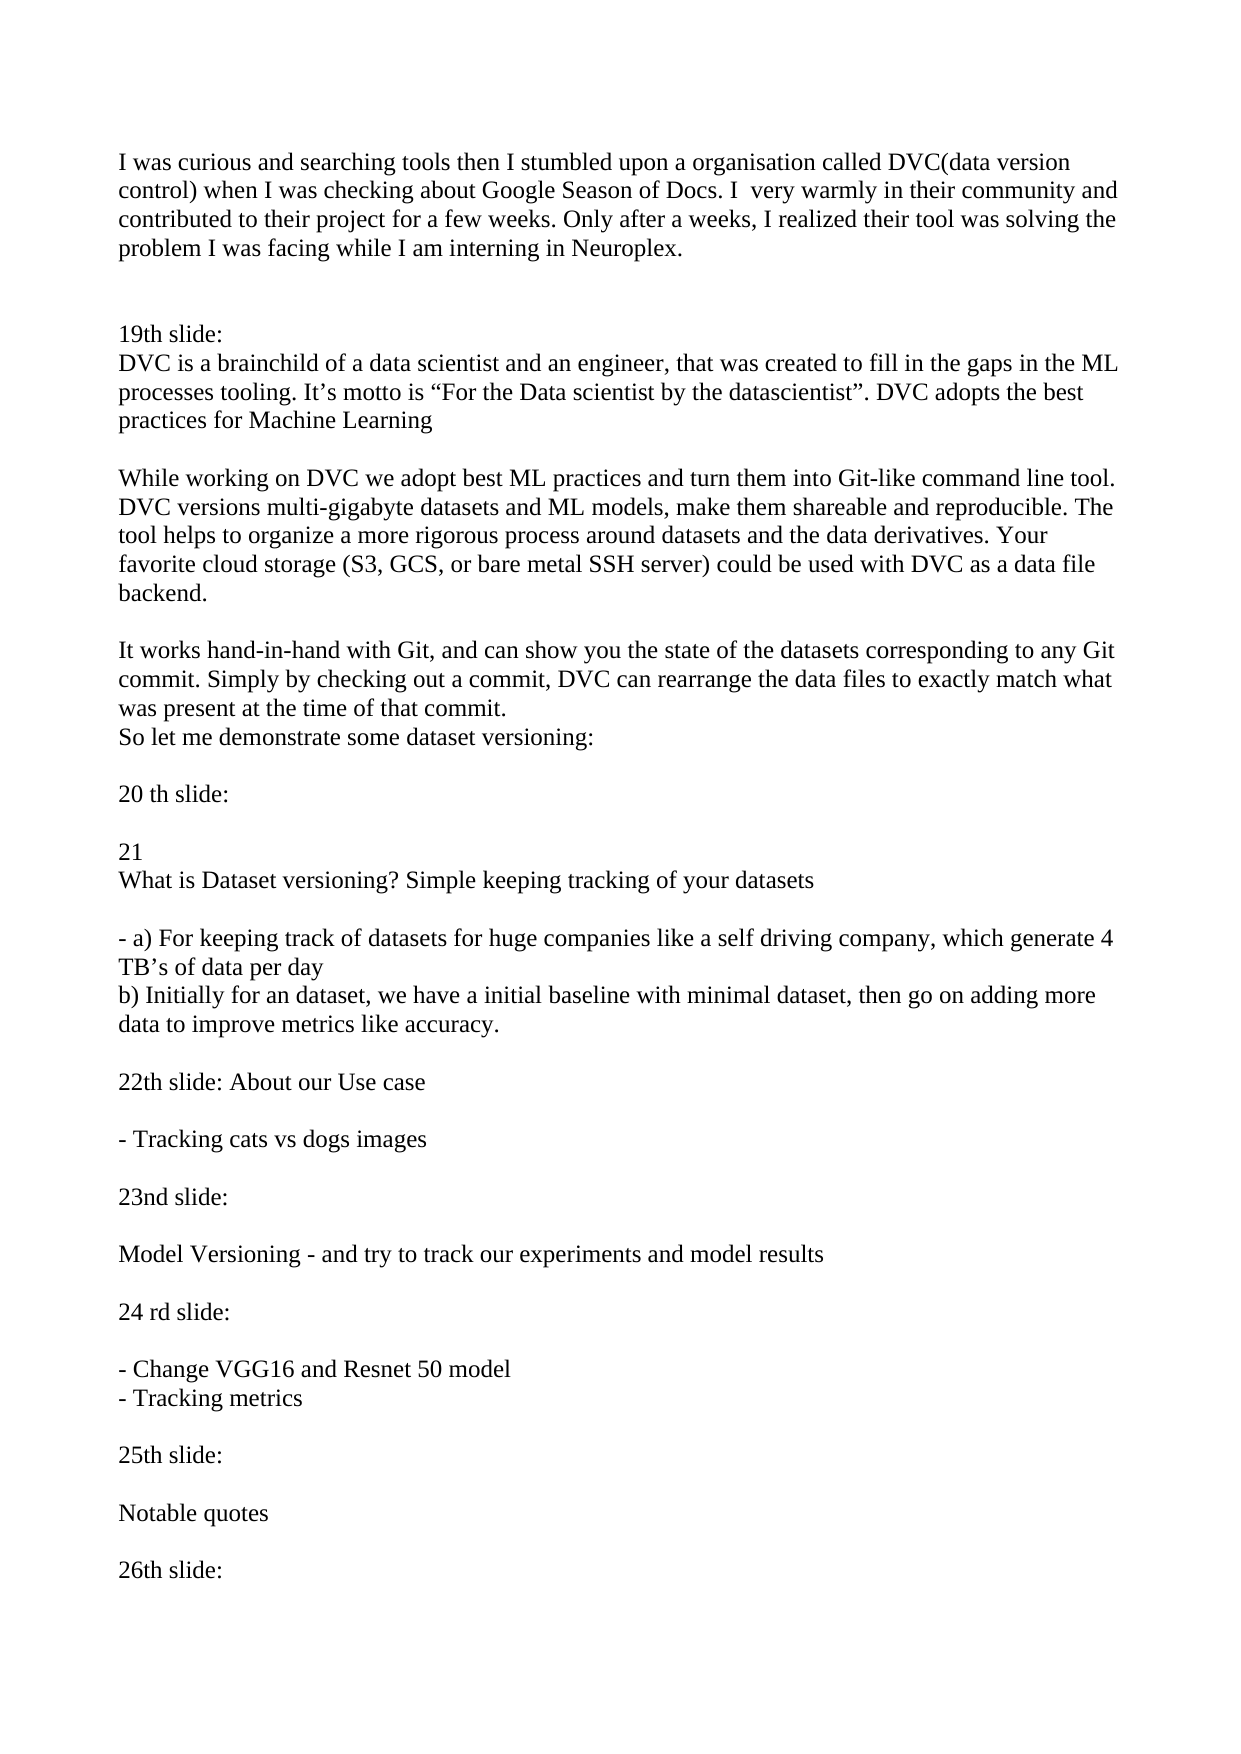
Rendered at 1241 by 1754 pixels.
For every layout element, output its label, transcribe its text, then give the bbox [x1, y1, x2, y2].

text 20 th slide: [118, 779, 1122, 808]
text Model Versioning - and try to track our experiments and model results [118, 1239, 1122, 1268]
text 24 rd slide: [118, 1297, 1122, 1326]
text - a) For keeping track of datasets for huge companies like a self driving company, which generate 4 TB’s of data per day [118, 923, 1122, 981]
text 23nd slide: [118, 1182, 1122, 1211]
text - Tracking metrics [118, 1383, 1122, 1412]
text It works hand-in-hand with Git, and can show you the state of the datasets corresponding to any Git commit. Simply by checking out a commit, DVC can rearrange the data files to exactly match what was present at the time of that commit. [118, 636, 1122, 722]
text While working on DVC we adopt best ML practices and turn them into Git-like command line tool. DVC versions multi-gigabyte datasets and ML models, make them shareable and reproducible. The tool helps to organize a more rigorous process around datasets and the data derivatives. Your favorite cloud storage (S3, GCS, or bare metal SSH server) could be used with DVC as a data file backend. [118, 463, 1122, 607]
text - Change VGG16 and Resnet 50 model [118, 1354, 1122, 1383]
text - Tracking cats vs dogs images [118, 1124, 1122, 1153]
text I was curious and searching tools then I stumbled upon a organisation called DVC(data version control) when I was checking about Google Season of Docs. I very warmly in their community and contributed to their project for a few weeks. Only after a weeks, I realized their tool was solving the problem I was facing while I am interning in Neuroplex. [118, 147, 1122, 262]
text 19th slide: [118, 319, 1122, 348]
text 26th slide: [118, 1556, 1122, 1584]
text 25th slide: [118, 1441, 1122, 1469]
text b) Initially for an dataset, we have a initial baseline with minimal dataset, then go on adding more data to improve metrics like accuracy. [118, 981, 1122, 1038]
text So let me demonstrate some dataset versioning: [118, 722, 1122, 751]
text 22th slide: About our Use case [118, 1067, 1122, 1096]
text DVC is a brainchild of a data scientist and an engineer, that was created to fill in the gaps in the ML processes tooling. It’s motto is “For the Data scientist by the datascientist”. DVC adopts the best practices for Machine Learning [118, 348, 1122, 434]
text What is Dataset versioning? Simple keeping tracking of your datasets [118, 866, 1122, 894]
text 21 [118, 837, 1122, 866]
text Notable quotes [118, 1498, 1122, 1527]
